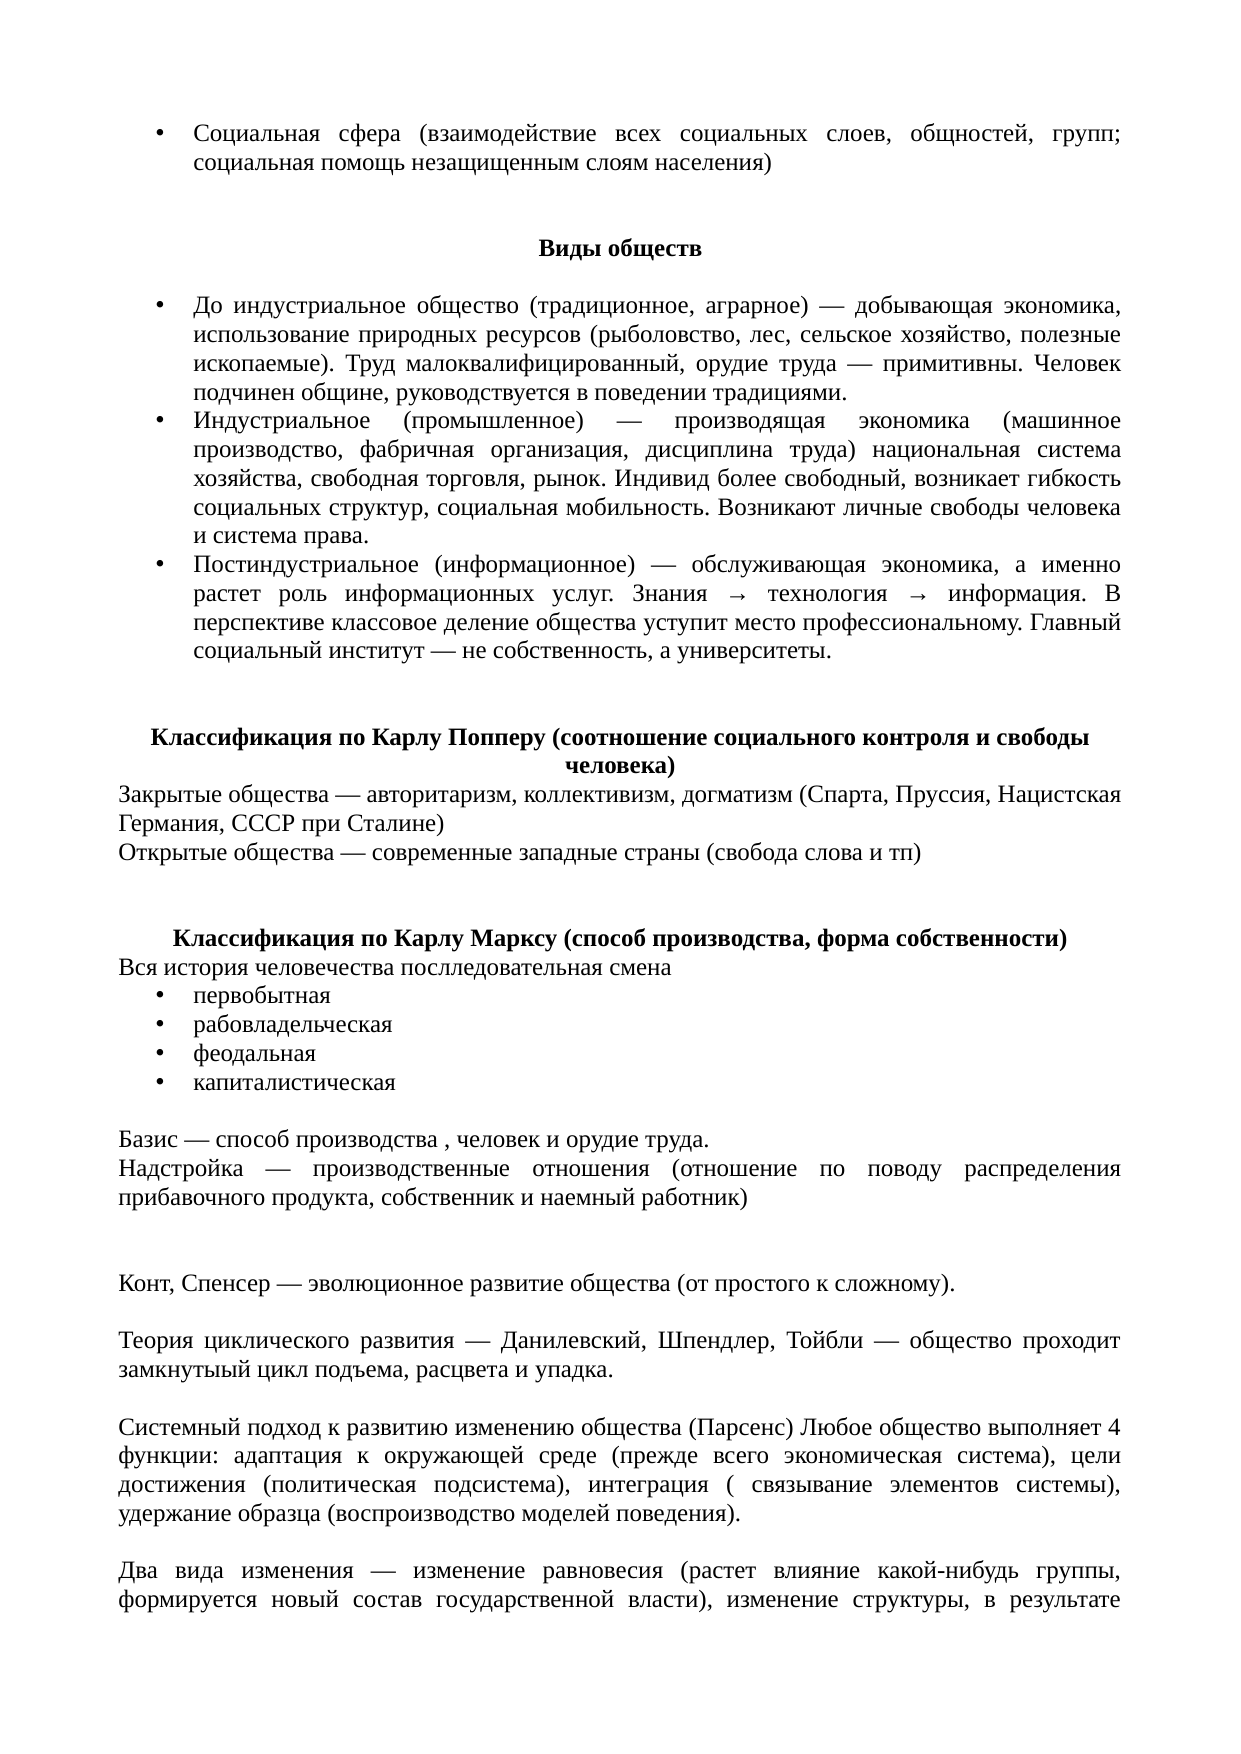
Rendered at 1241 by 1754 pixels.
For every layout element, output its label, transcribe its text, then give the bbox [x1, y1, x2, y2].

text Классификация по Карлу Попперу (соотношение социального контроля и свободы человека) [118, 722, 1122, 779]
list капиталистическая [156, 1067, 1122, 1096]
text Два вида изменения — изменение равновесия (растет влияние какой-нибудь группы, формируется новый состав государственной власти), изменение структуры, в результате [118, 1556, 1122, 1613]
text Классификация по Карлу Марксу (способ производства, форма собственности) [118, 923, 1122, 952]
text Конт, Спенсер — эволюционное развитие общества (от простого к сложному). [118, 1268, 1122, 1297]
text Открытые общества — современные западные страны (свобода слова и тп) [118, 837, 1122, 866]
text Базис — способ производства , человек и орудие труда. [118, 1124, 1122, 1153]
text Надстройка — производственные отношения (отношение по поводу распределения прибавочного продукта, собственник и наемный работник) [118, 1153, 1122, 1211]
text Теория циклического развития — Данилевский, Шпендлер, Тойбли — общество проходит замкнутыый цикл подъема, расцвета и упадка. [118, 1326, 1122, 1383]
text Системный подход к развитию изменению общества (Парсенс) Любое общество выполняет 4 функции: адаптация к окружающей среде (прежде всего экономическая система), цели достижения (политическая подсистема), интеграция ( связывание элементов системы), удержание образца (воспроизводство моделей поведения). [118, 1412, 1122, 1527]
list Индустриальное (промышленное) — производящая экономика (машинное производство, фабричная организация, дисциплина труда) национальная система хозяйства, свободная торговля, рынок. Индивид более свободный, возникает гибкость социальных структур, социальная мобильность. Возникают личные свободы человека и система права. [156, 406, 1122, 549]
list До индустриальное общество (традиционное, аграрное) — добывающая экономика, использование природных ресурсов (рыболовство, лес, сельское хозяйство, полезные ископаемые). Труд малоквалифицированный, орудие труда — примитивны. Человек подчинен общине, руководствуется в поведении традициями. [156, 291, 1122, 406]
list Постиндустриальное (информационное) — обслуживающая экономика, а именно растет роль информационных услуг. Знания → технология → информация. В перспективе классовое деление общества уступит место профессиональному. Главный социальный институт — не собственность, а университеты. [156, 549, 1122, 664]
list феодальная [156, 1038, 1122, 1067]
text Закрытые общества — авторитаризм, коллективизм, догматизм (Спарта, Пруссия, Нацистская Германия, СССР при Сталине) [118, 779, 1122, 837]
list Социальная сфера (взаимодействие всех социальных слоев, общностей, групп; социальная помощь незащищенным слоям населения) [156, 118, 1122, 176]
list первобытная [156, 981, 1122, 1009]
text Виды обществ [118, 233, 1122, 262]
text Вся история человечества послледовательная смена [118, 952, 1122, 981]
list рабовладельческая [156, 1009, 1122, 1038]
